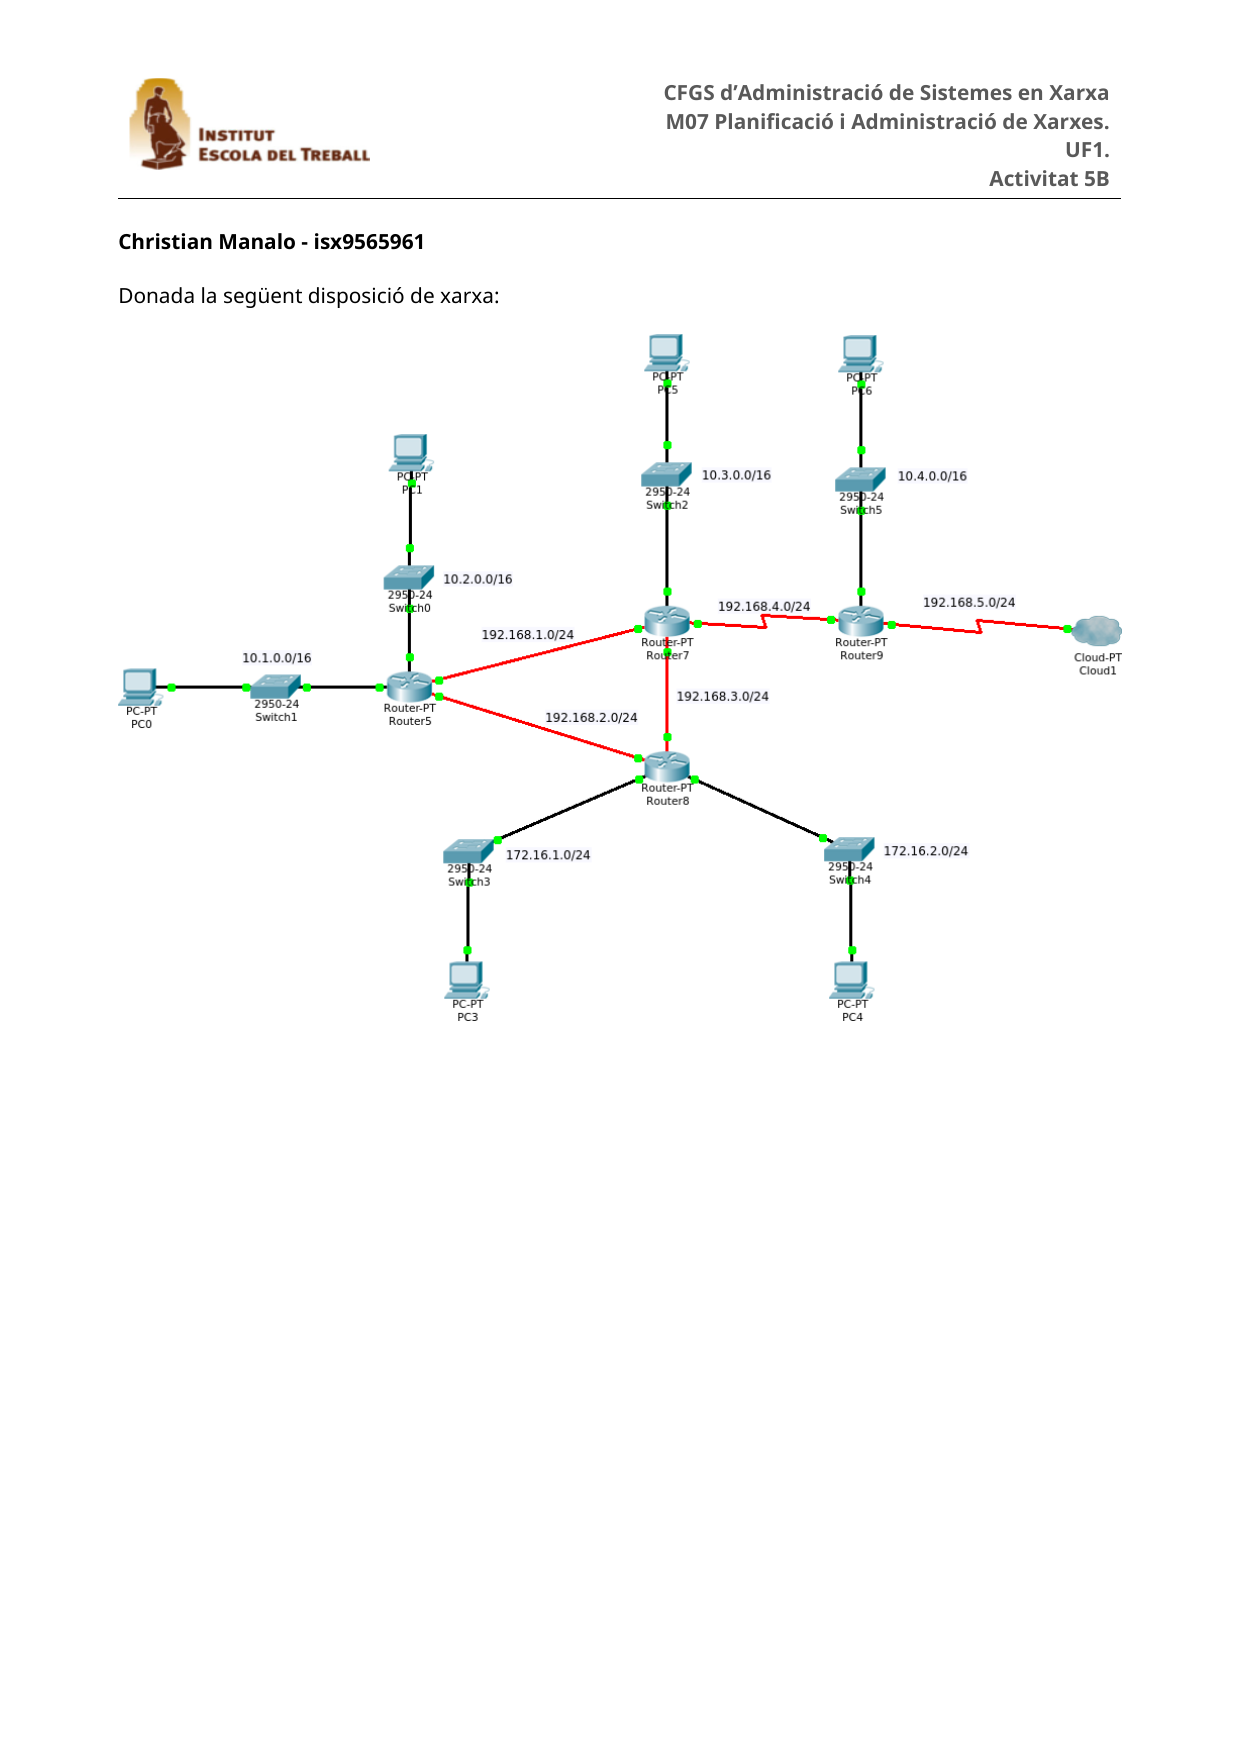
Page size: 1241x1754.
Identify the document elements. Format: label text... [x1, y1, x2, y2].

text Christian Manalo - isx9565961 [118, 227, 1122, 256]
picture [129, 78, 370, 170]
text Donada la següent disposició de xarxa: [118, 281, 1122, 309]
picture [118, 334, 1123, 1021]
